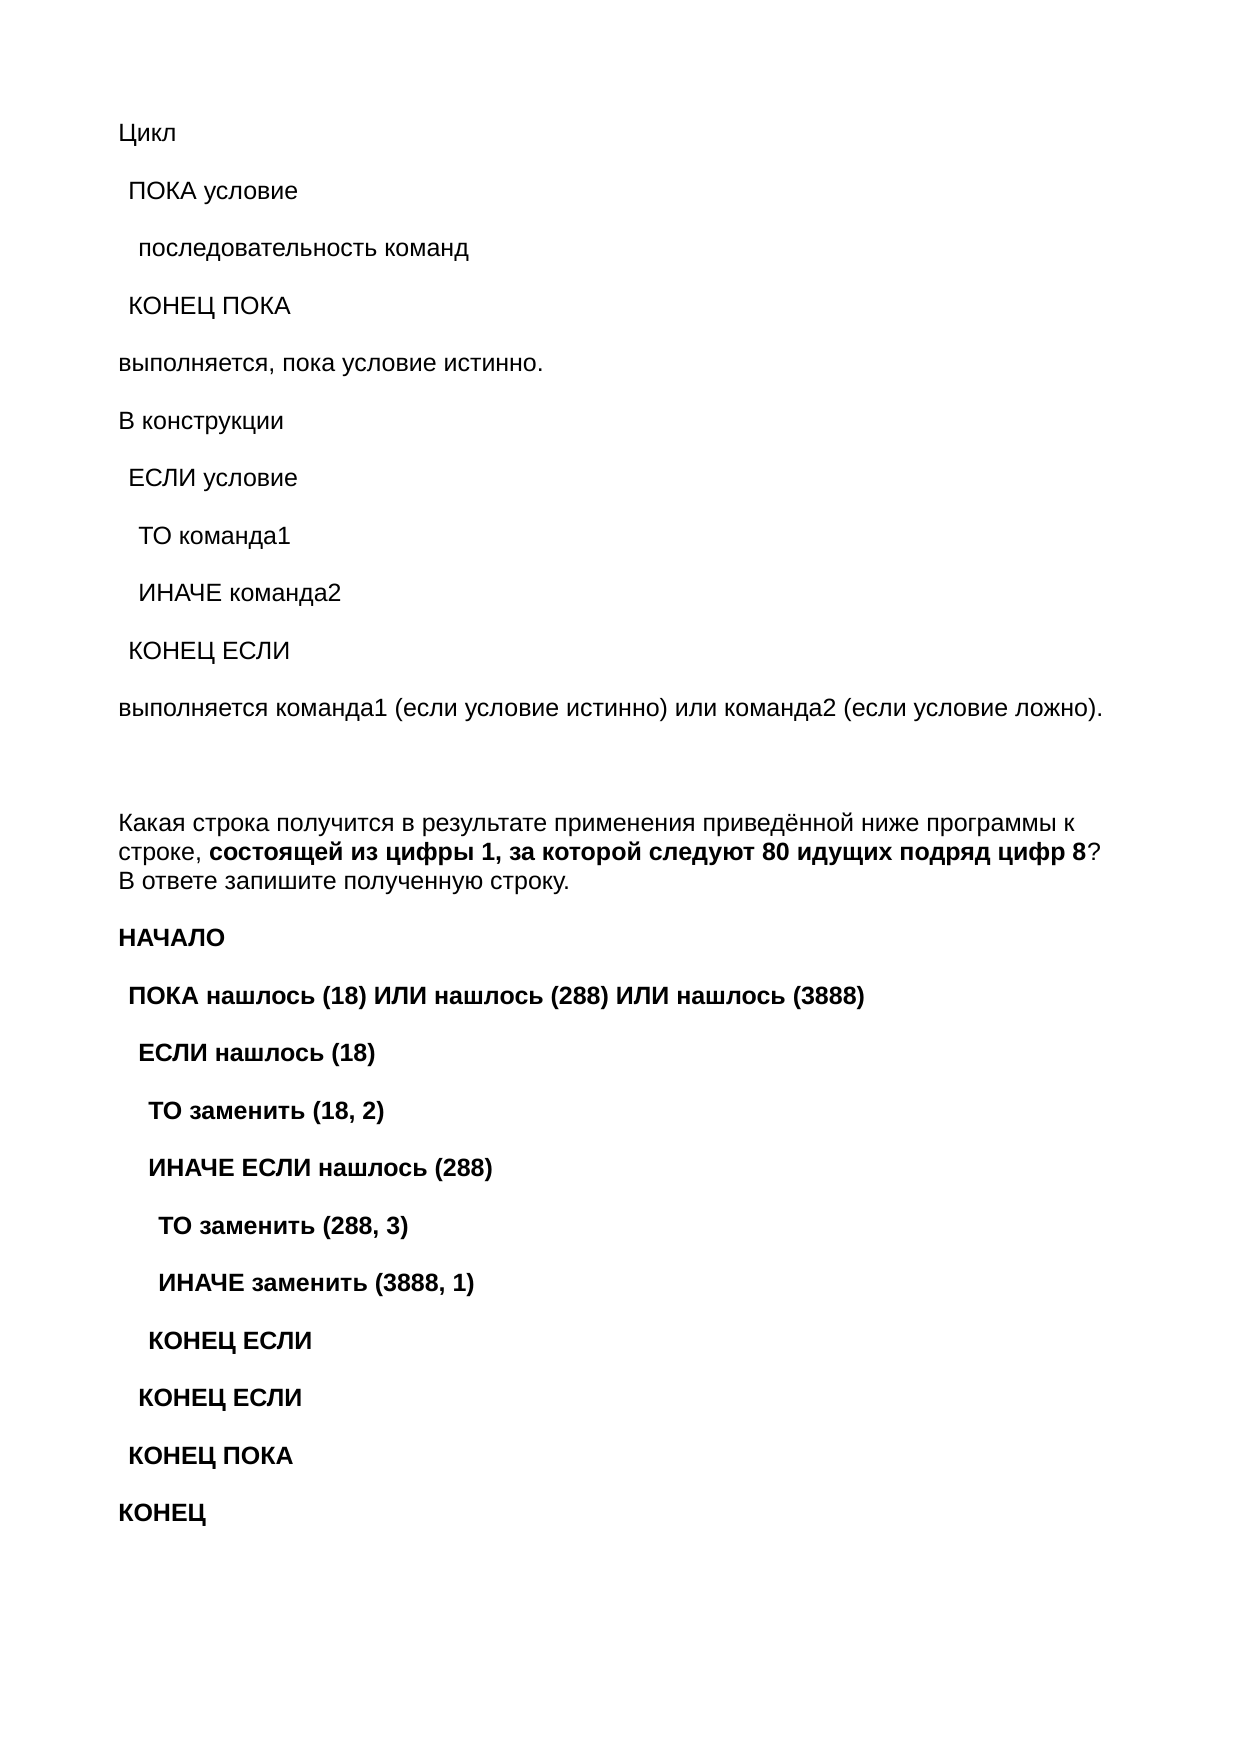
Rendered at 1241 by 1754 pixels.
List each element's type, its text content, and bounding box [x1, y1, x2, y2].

text Цикл ПОКА условие последовательность команд КОНЕЦ ПОКА выполняется, пока условие истинно. В конструкции ЕСЛИ условие ТО команда1 ИНАЧЕ команда2 КОНЕЦ ЕСЛИ выполняется команда1 (если условие истинно) или команда2 (если условие ложно). Какая строка получится в результате применения приведённой ниже программы к строке, состоящей из цифры 1, за которой следуют 80 идущих подряд цифр 8? В ответе запишите полученную строку. НАЧАЛО ПОКА нашлось (18) ИЛИ нашлось (288) ИЛИ нашлось (3888) ЕСЛИ нашлось (18) ТО заменить (18, 2) ИНАЧЕ ЕСЛИ нашлось (288) ТО заменить (288, 3) ИНАЧЕ заменить (3888, 1) КОНЕЦ ЕСЛИ КОНЕЦ ЕСЛИ КОНЕЦ ПОКА КОНЕЦ [118, 118, 1122, 1527]
